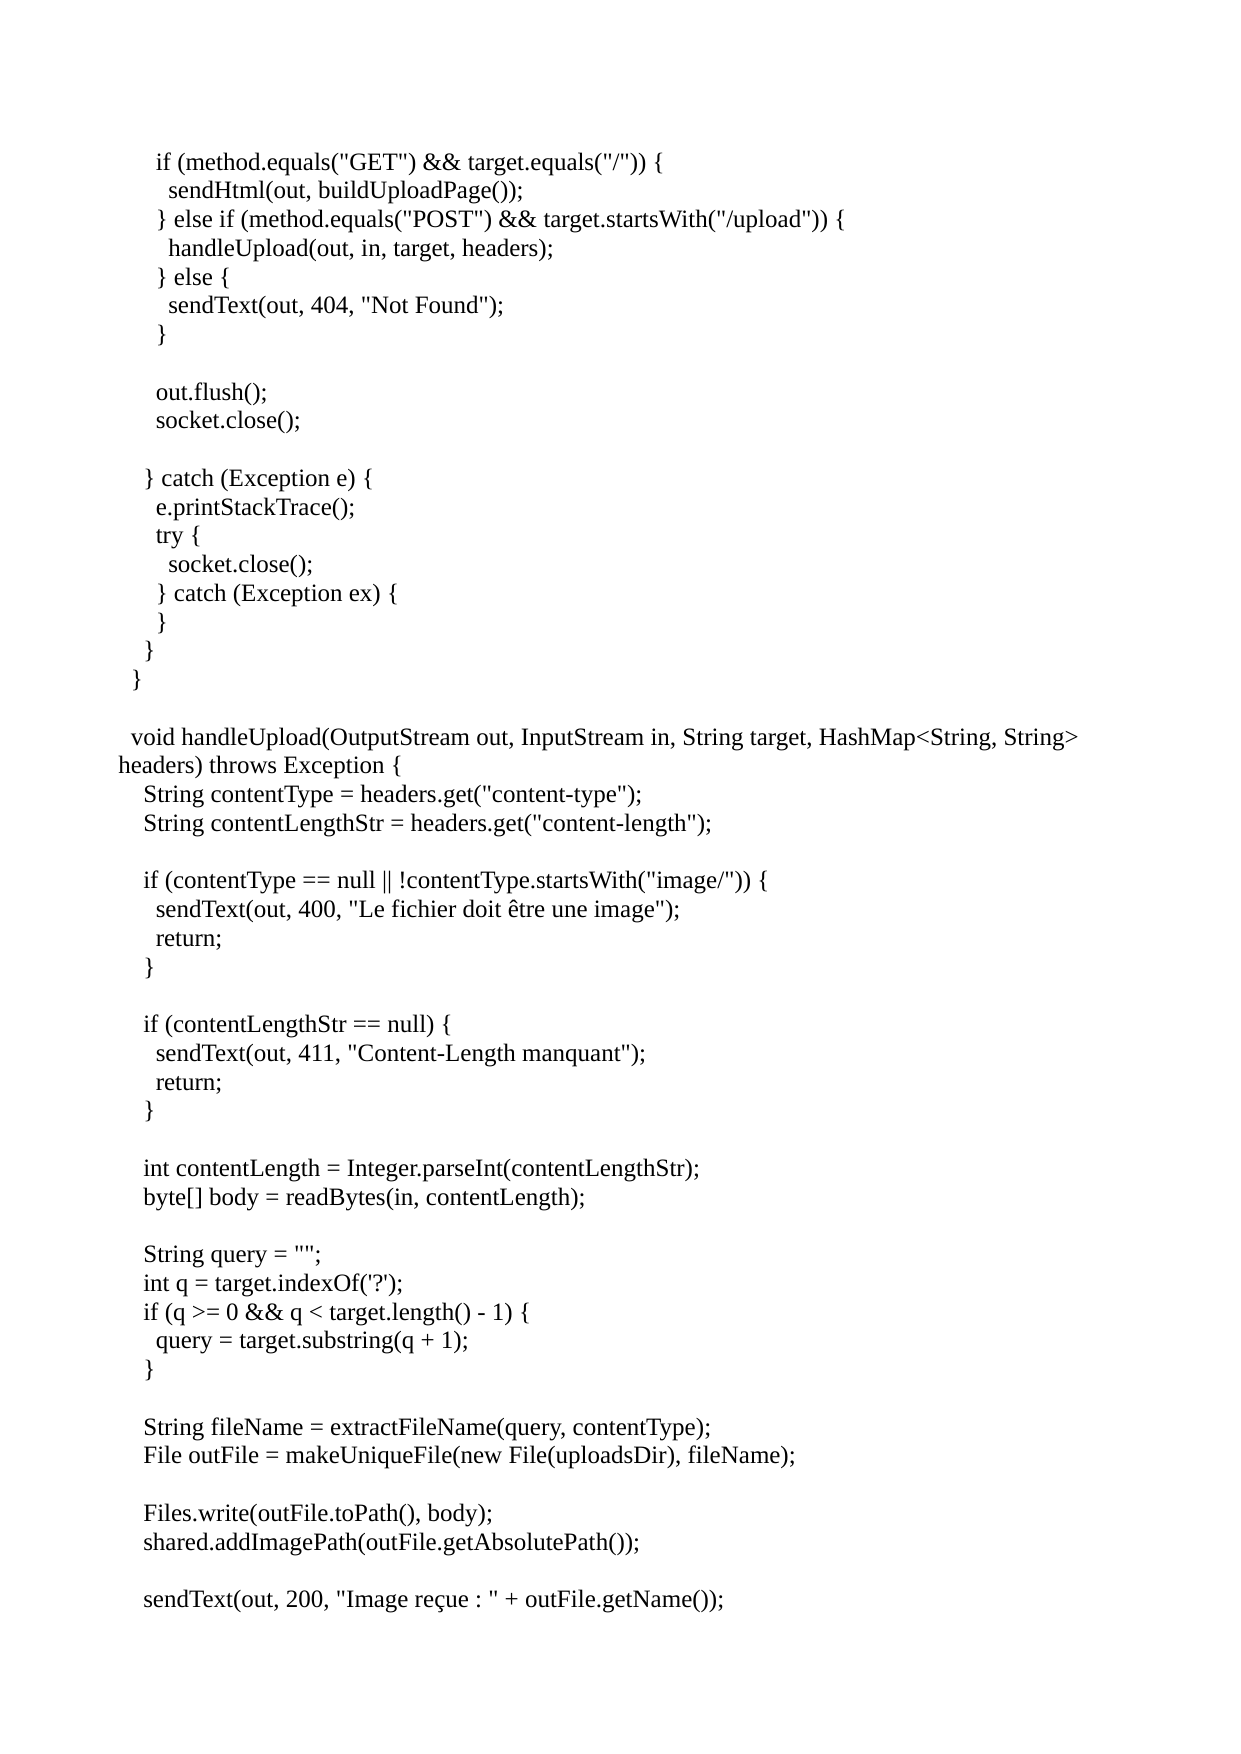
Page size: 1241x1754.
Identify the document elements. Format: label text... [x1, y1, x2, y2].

text if (contentLengthStr == null) { [118, 1009, 1122, 1038]
text if (q >= 0 && q < target.length() - 1) { [118, 1297, 1122, 1326]
text sendHtml(out, buildUploadPage()); [118, 176, 1122, 204]
text Files.write(outFile.toPath(), body); [118, 1498, 1122, 1527]
text socket.close(); [118, 406, 1122, 434]
text int contentLength = Integer.parseInt(contentLengthStr); [118, 1153, 1122, 1182]
text out.flush(); [118, 377, 1122, 406]
text String fileName = extractFileName(query, contentType); [118, 1412, 1122, 1441]
text int q = target.indexOf('?'); [118, 1268, 1122, 1297]
text } [118, 636, 1122, 664]
text try { [118, 521, 1122, 549]
text File outFile = makeUniqueFile(new File(uploadsDir), fileName); [118, 1441, 1122, 1469]
text } else { [118, 262, 1122, 291]
text } [118, 664, 1122, 693]
text String query = ""; [118, 1239, 1122, 1268]
text } [118, 952, 1122, 981]
text byte[] body = readBytes(in, contentLength); [118, 1182, 1122, 1211]
text } else if (method.equals("POST") && target.startsWith("/upload")) { [118, 204, 1122, 233]
text e.printStackTrace(); [118, 492, 1122, 521]
text } catch (Exception ex) { [118, 578, 1122, 607]
text socket.close(); [118, 549, 1122, 578]
text query = target.substring(q + 1); [118, 1326, 1122, 1354]
text String contentType = headers.get("content-type"); [118, 779, 1122, 808]
text } [118, 1096, 1122, 1124]
text return; [118, 1067, 1122, 1096]
text void handleUpload(OutputStream out, InputStream in, String target, HashMap<String, String> headers) throws Exception { [118, 722, 1122, 779]
text shared.addImagePath(outFile.getAbsolutePath()); [118, 1527, 1122, 1556]
text if (method.equals("GET") && target.equals("/")) { [118, 147, 1122, 176]
text sendText(out, 404, "Not Found"); [118, 291, 1122, 319]
text } [118, 319, 1122, 348]
text } [118, 1354, 1122, 1383]
text sendText(out, 411, "Content-Length manquant"); [118, 1038, 1122, 1067]
text if (contentType == null || !contentType.startsWith("image/")) { [118, 866, 1122, 894]
text handleUpload(out, in, target, headers); [118, 233, 1122, 262]
text return; [118, 923, 1122, 952]
text } [118, 607, 1122, 636]
text } catch (Exception e) { [118, 463, 1122, 492]
text String contentLengthStr = headers.get("content-length"); [118, 808, 1122, 837]
text sendText(out, 200, "Image reçue : " + outFile.getName()); [118, 1584, 1122, 1613]
text sendText(out, 400, "Le fichier doit être une image"); [118, 894, 1122, 923]
